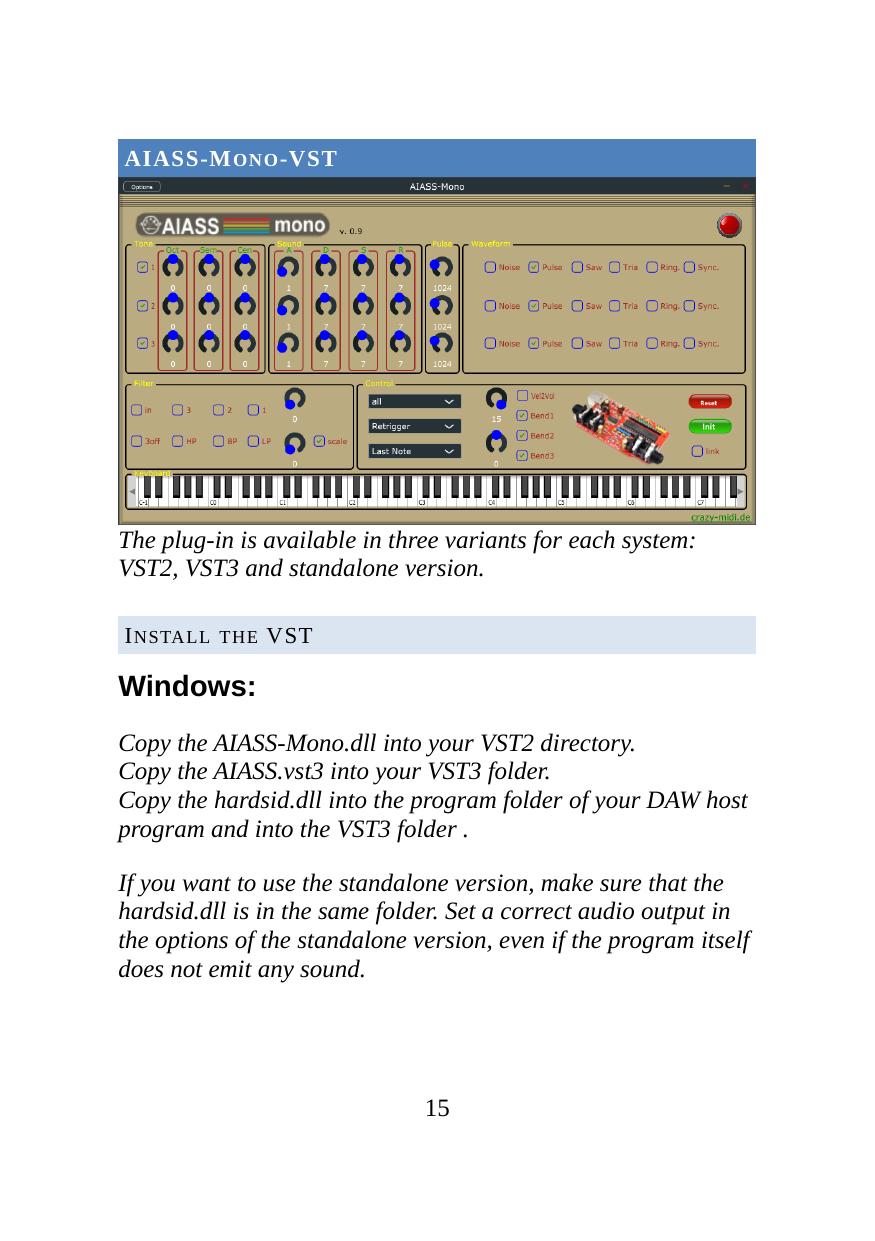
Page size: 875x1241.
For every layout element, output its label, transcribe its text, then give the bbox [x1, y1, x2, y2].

subtitle Windows: [118, 669, 756, 703]
picture [118, 177, 756, 525]
subtitle AIASS-Mono-VST [124, 145, 750, 172]
text If you want to use the standalone version, make sure that the hardsid.dll is in the same folder. Set a correct audio output in the options of the standalone version, even if the program itself does not emit any sound. [118, 868, 756, 983]
text Copy the AIASS-Mono.dll into your VST2 directory. Copy the AIASS.vst3 into your VST3 folder. Copy the hardsid.dll into the program folder of your DAW host program and into the VST3 folder . [118, 728, 756, 843]
subtitle Install the VST [124, 622, 750, 648]
text The plug-in is available in three variants for each system: VST2, VST3 and standalone version. [118, 525, 756, 582]
